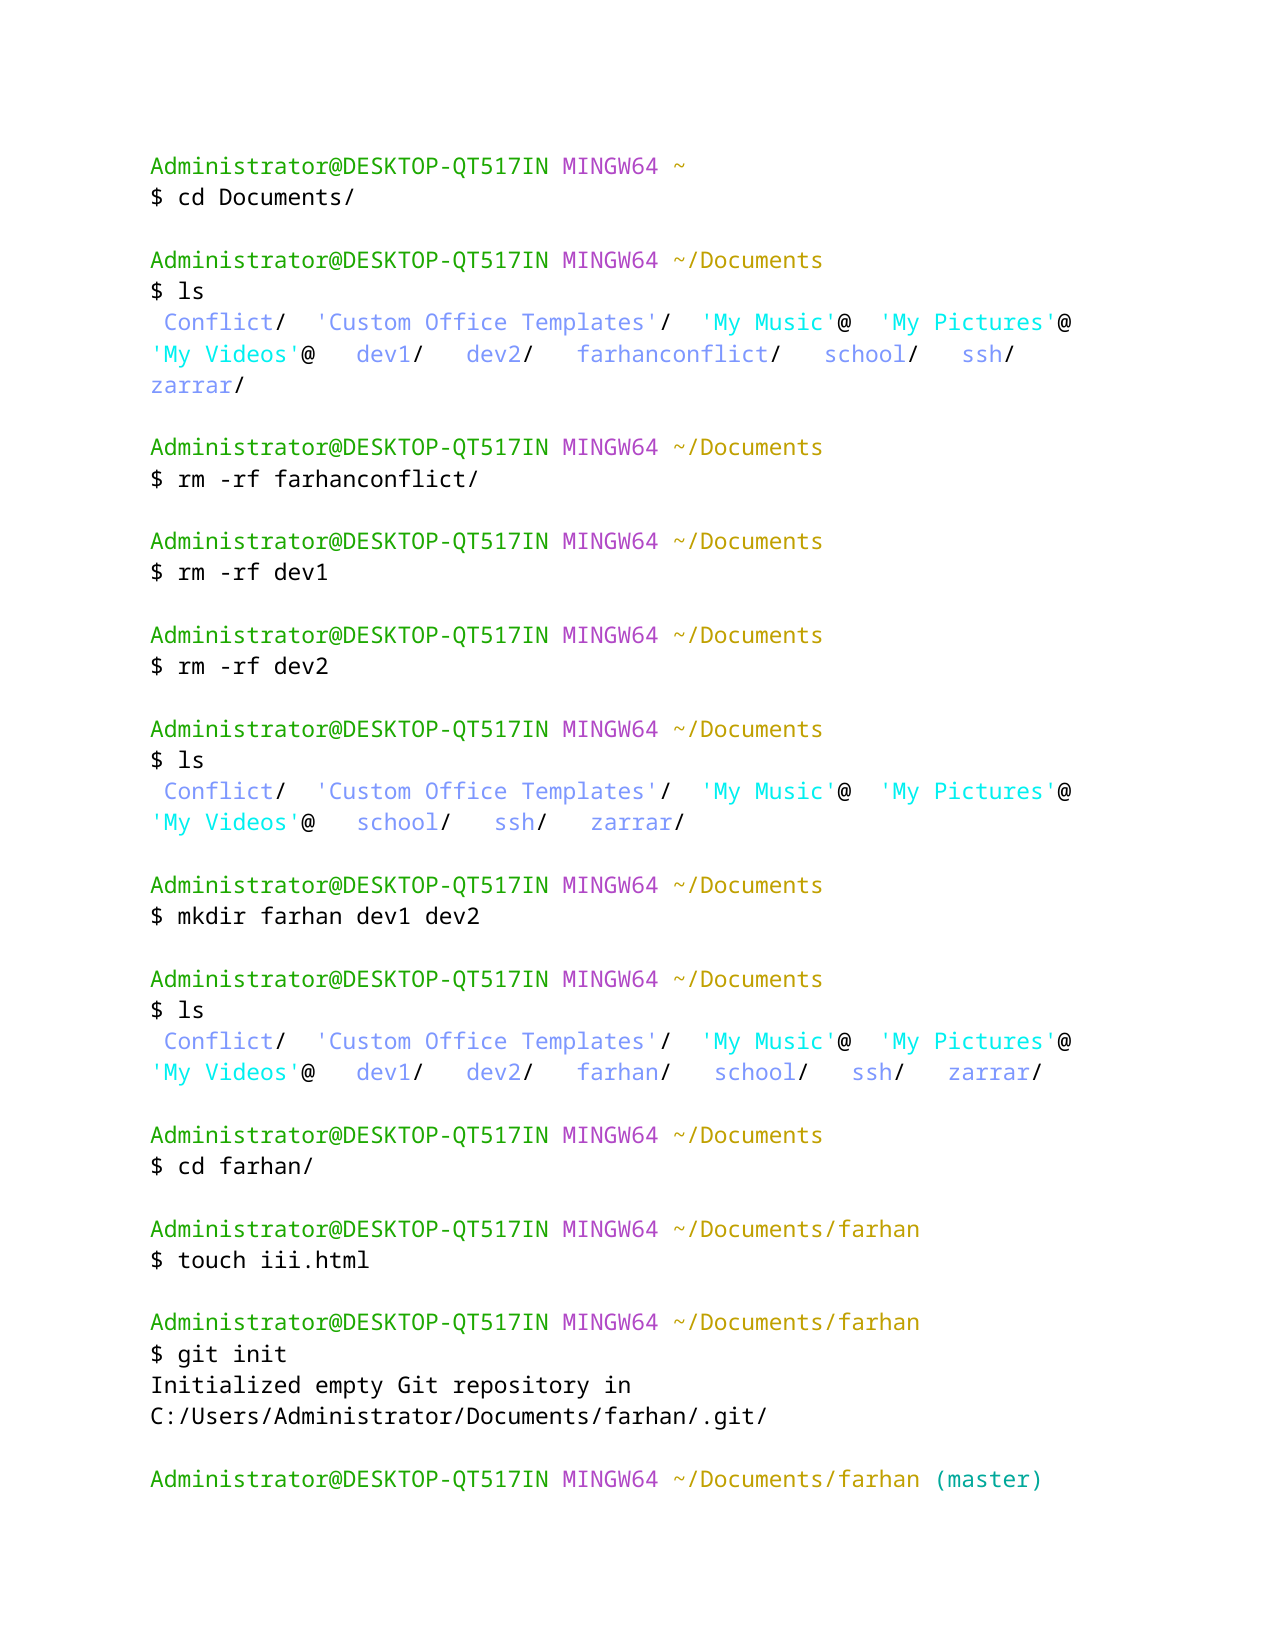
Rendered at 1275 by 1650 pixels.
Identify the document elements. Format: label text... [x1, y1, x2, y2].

text Administrator@DESKTOP-QT517IN MINGW64 ~/Documents [150, 525, 1125, 556]
text $ cd farhan/ [150, 1150, 1125, 1181]
text Administrator@DESKTOP-QT517IN MINGW64 ~/Documents [150, 1119, 1125, 1150]
text $ rm -rf farhanconflict/ [150, 462, 1125, 494]
text Initialized empty Git repository in C:/Users/Administrator/Documents/farhan/.git/ [150, 1369, 1125, 1431]
text Conflict/ 'Custom Office Templates'/ 'My Music'@ 'My Pictures'@ 'My Videos'@ dev1/ dev2/ farhanconflict/ school/ ssh/ zarrar/ [150, 306, 1125, 400]
text $ mkdir farhan dev1 dev2 [150, 900, 1125, 931]
text Administrator@DESKTOP-QT517IN MINGW64 ~/Documents [150, 962, 1125, 994]
text $ rm -rf dev1 [150, 556, 1125, 587]
text $ touch iii.html [150, 1244, 1125, 1275]
text $ rm -rf dev2 [150, 650, 1125, 681]
text Administrator@DESKTOP-QT517IN MINGW64 ~/Documents/farhan [150, 1212, 1125, 1244]
text Administrator@DESKTOP-QT517IN MINGW64 ~/Documents [150, 712, 1125, 744]
text $ cd Documents/ [150, 181, 1125, 212]
text Administrator@DESKTOP-QT517IN MINGW64 ~ [150, 150, 1125, 181]
text $ git init [150, 1337, 1125, 1369]
text Conflict/ 'Custom Office Templates'/ 'My Music'@ 'My Pictures'@ 'My Videos'@ school/ ssh/ zarrar/ [150, 775, 1125, 837]
text Administrator@DESKTOP-QT517IN MINGW64 ~/Documents/farhan [150, 1306, 1125, 1337]
text Administrator@DESKTOP-QT517IN MINGW64 ~/Documents [150, 244, 1125, 275]
text $ ls [150, 994, 1125, 1025]
text $ ls [150, 744, 1125, 775]
text Administrator@DESKTOP-QT517IN MINGW64 ~/Documents [150, 431, 1125, 462]
text Conflict/ 'Custom Office Templates'/ 'My Music'@ 'My Pictures'@ 'My Videos'@ dev1/ dev2/ farhan/ school/ ssh/ zarrar/ [150, 1025, 1125, 1087]
text Administrator@DESKTOP-QT517IN MINGW64 ~/Documents/farhan (master) [150, 1462, 1125, 1494]
text Administrator@DESKTOP-QT517IN MINGW64 ~/Documents [150, 619, 1125, 650]
text $ ls [150, 275, 1125, 306]
text Administrator@DESKTOP-QT517IN MINGW64 ~/Documents [150, 869, 1125, 900]
